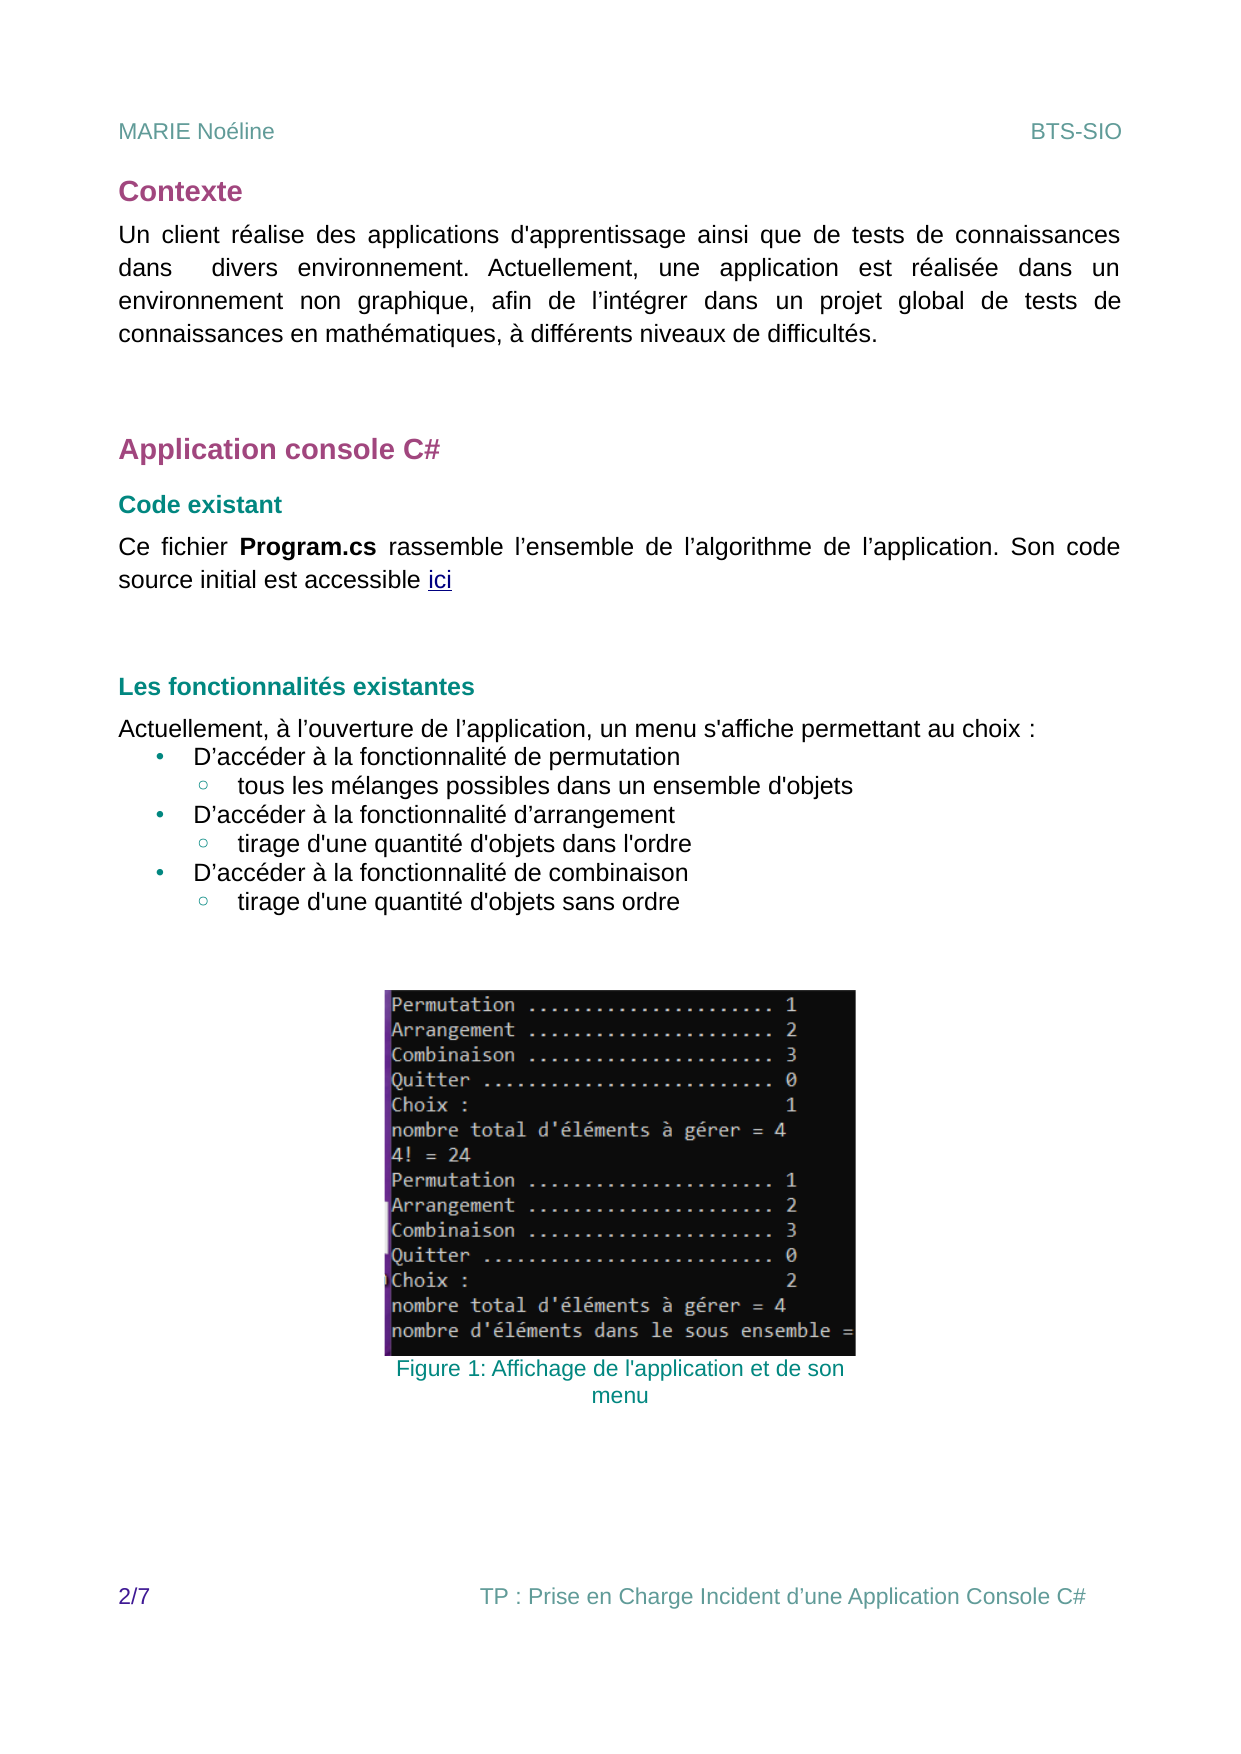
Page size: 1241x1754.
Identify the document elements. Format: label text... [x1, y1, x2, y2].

list tous les mélanges possibles dans un ensemble d'objets [193, 771, 1122, 800]
list tirage d'une quantité d'objets dans l'ordre [193, 829, 1122, 858]
text Figure 1: Affichage de l'application et de son menu [384, 1356, 856, 1408]
subtitle Application console C# [118, 432, 1122, 465]
picture [384, 990, 856, 1356]
text Un client réalise des applications d'apprentissage ainsi que de tests de connaissances dans divers environnement. Actuellement, une application est réalisée dans un environnement non graphique, afin de l’intégrer dans un projet global de tests de connaissances en mathématiques, à différents niveaux de difficultés. [118, 220, 1122, 348]
list D’accéder à la fonctionnalité de permutation [156, 742, 1122, 771]
list D’accéder à la fonctionnalité de combinaison [156, 858, 1122, 887]
list D’accéder à la fonctionnalité d’arrangement [156, 800, 1122, 829]
subtitle Code existant [118, 490, 1122, 519]
text Ce fichier Program.cs rassemble l’ensemble de l’algorithme de l’application. Son code source initial est accessible ici [118, 532, 1122, 593]
text Actuellement, à l’ouverture de l’application, un menu s'affiche permettant au choix : [118, 713, 1122, 742]
subtitle Les fonctionnalités existantes [118, 672, 1122, 701]
list tirage d'une quantité d'objets sans ordre [193, 887, 1122, 915]
subtitle Contexte [118, 174, 1122, 207]
